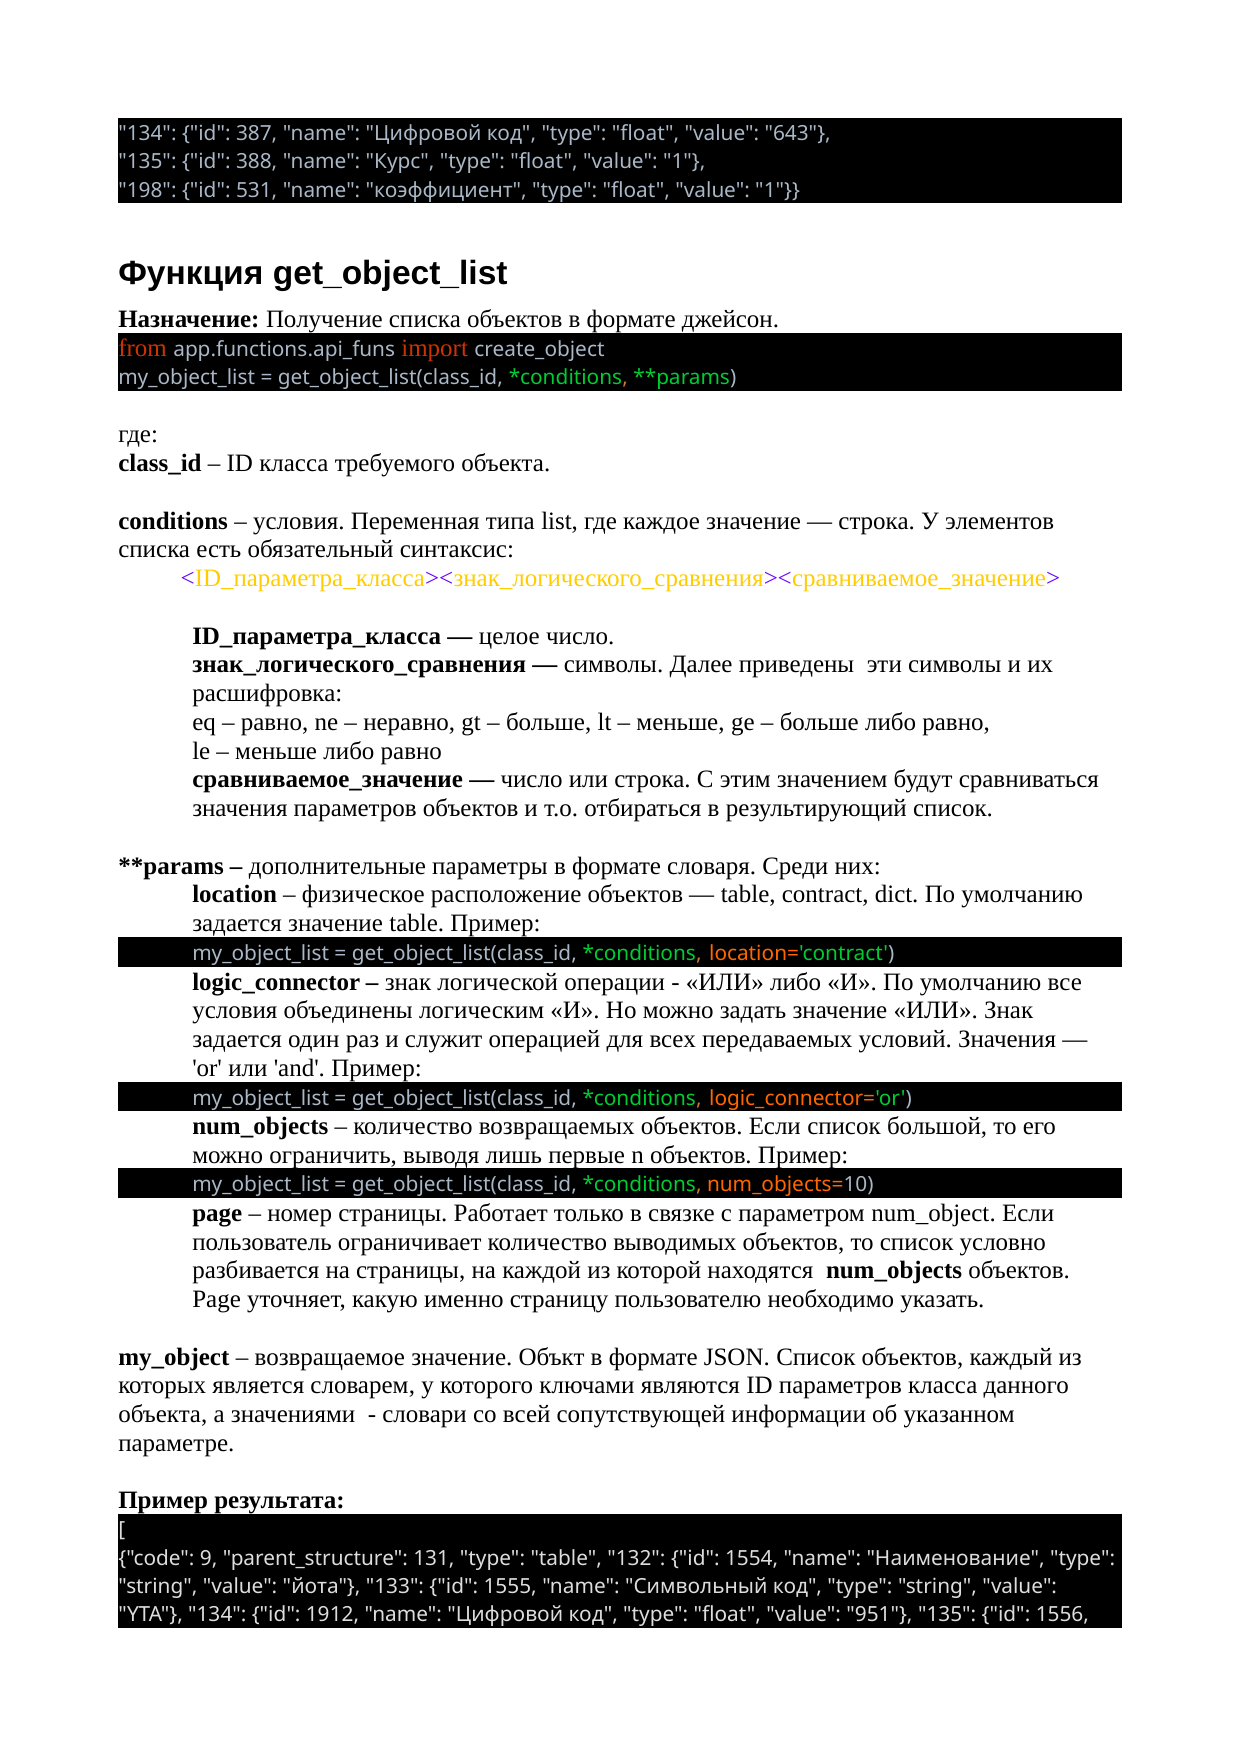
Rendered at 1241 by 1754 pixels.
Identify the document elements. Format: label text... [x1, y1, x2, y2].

text знак_логического_сравнения — символы. Далее приведены эти символы и их расшифровка: [118, 649, 1122, 707]
text le – меньше либо равно [118, 736, 1122, 764]
text my_object_list = get_object_list(class_id, *conditions, logic_connector='or') [118, 1082, 1122, 1111]
text conditions – условия. Переменная типа list, где каждое значение — строка. У элементов списка есть обязательный синтаксис: [118, 506, 1122, 563]
subtitle Функция get_object_list [118, 253, 1122, 292]
text [ [118, 1514, 1122, 1543]
text eq – равно, ne – неравно, gt – больше, lt – меньше, ge – больше либо равно, [118, 707, 1122, 736]
text **params – дополнительные параметры в формате словаря. Среди них: [118, 851, 1122, 879]
text my_object_list = get_object_list(class_id, *conditions, location='contract') [118, 937, 1122, 967]
text my_object – возвращаемое значение. Объкт в формате JSON. Список объектов, каждый из которых является словарем, у которого ключами являются ID параметров класса данного объекта, а значениями - словари со всей сопутствующей информации об указанном параметре. [118, 1342, 1122, 1457]
text class_id – ID класса требуемого объекта. [118, 448, 1122, 477]
text Пример результата: [118, 1486, 1122, 1514]
text my_object_list = get_object_list(class_id, *conditions, **params) [118, 362, 1122, 391]
text my_object_list = get_object_list(class_id, *conditions, num_objects=10) [118, 1168, 1122, 1198]
text "134": {"id": 387, "name": "Цифровой код", "type": "float", "value": "643"}, [118, 118, 1122, 147]
text {"code": 9, "parent_structure": 131, "type": "table", "132": {"id": 1554, "name": "Наименование", "type": "string", "value": "йота"}, "133": {"id": 1555, "name": "Символьный код", "type": "string", "value": "YTA"}, "134": {"id": 1912, "name": "Цифровой код", "type": "float", "value": "951"}, "135": {"id": 1556, [118, 1543, 1122, 1628]
text from app.functions.api_funs import create_object [118, 333, 1122, 362]
text сравниваемое_значение — число или строка. С этим значением будут сравниваться значения параметров объектов и т.о. отбираться в результирующий список. [118, 764, 1122, 822]
text "198": {"id": 531, "name": "коэффициент", "type": "float", "value": "1"}} [118, 175, 1122, 203]
text num_objects – количество возвращаемых объектов. Если список большой, то его можно ограничить, выводя лишь первые n объектов. Пример: [118, 1111, 1122, 1168]
text <ID_параметра_класса><знак_логического_сравнения><сравниваемое_значение> [118, 563, 1122, 592]
text page – номер страницы. Работает только в связке с параметром num_object. Если пользователь ограничивает количество выводимых объектов, то список условно разбивается на страницы, на каждой из которой находятся num_objects объектов. Page уточняет, какую именно страницу пользователю необходимо указать. [118, 1198, 1122, 1313]
text logic_connector – знак логической операции - «ИЛИ» либо «И». По умолчанию все условия объединены логическим «И». Но можно задать значение «ИЛИ». Знак задается один раз и служит операцией для всех передаваемых условий. Значения — 'or' или 'and'. Пример: [118, 967, 1122, 1082]
text "135": {"id": 388, "name": "Курс", "type": "float", "value": "1"}, [118, 147, 1122, 175]
text location – физическое расположение объектов — table, contract, dict. По умолчанию задается значение table. Пример: [118, 879, 1122, 937]
text где: [118, 419, 1122, 448]
text ID_параметра_класса — целое число. [118, 621, 1122, 649]
text Назначение: Получение списка объектов в формате джейсон. [118, 304, 1122, 333]
